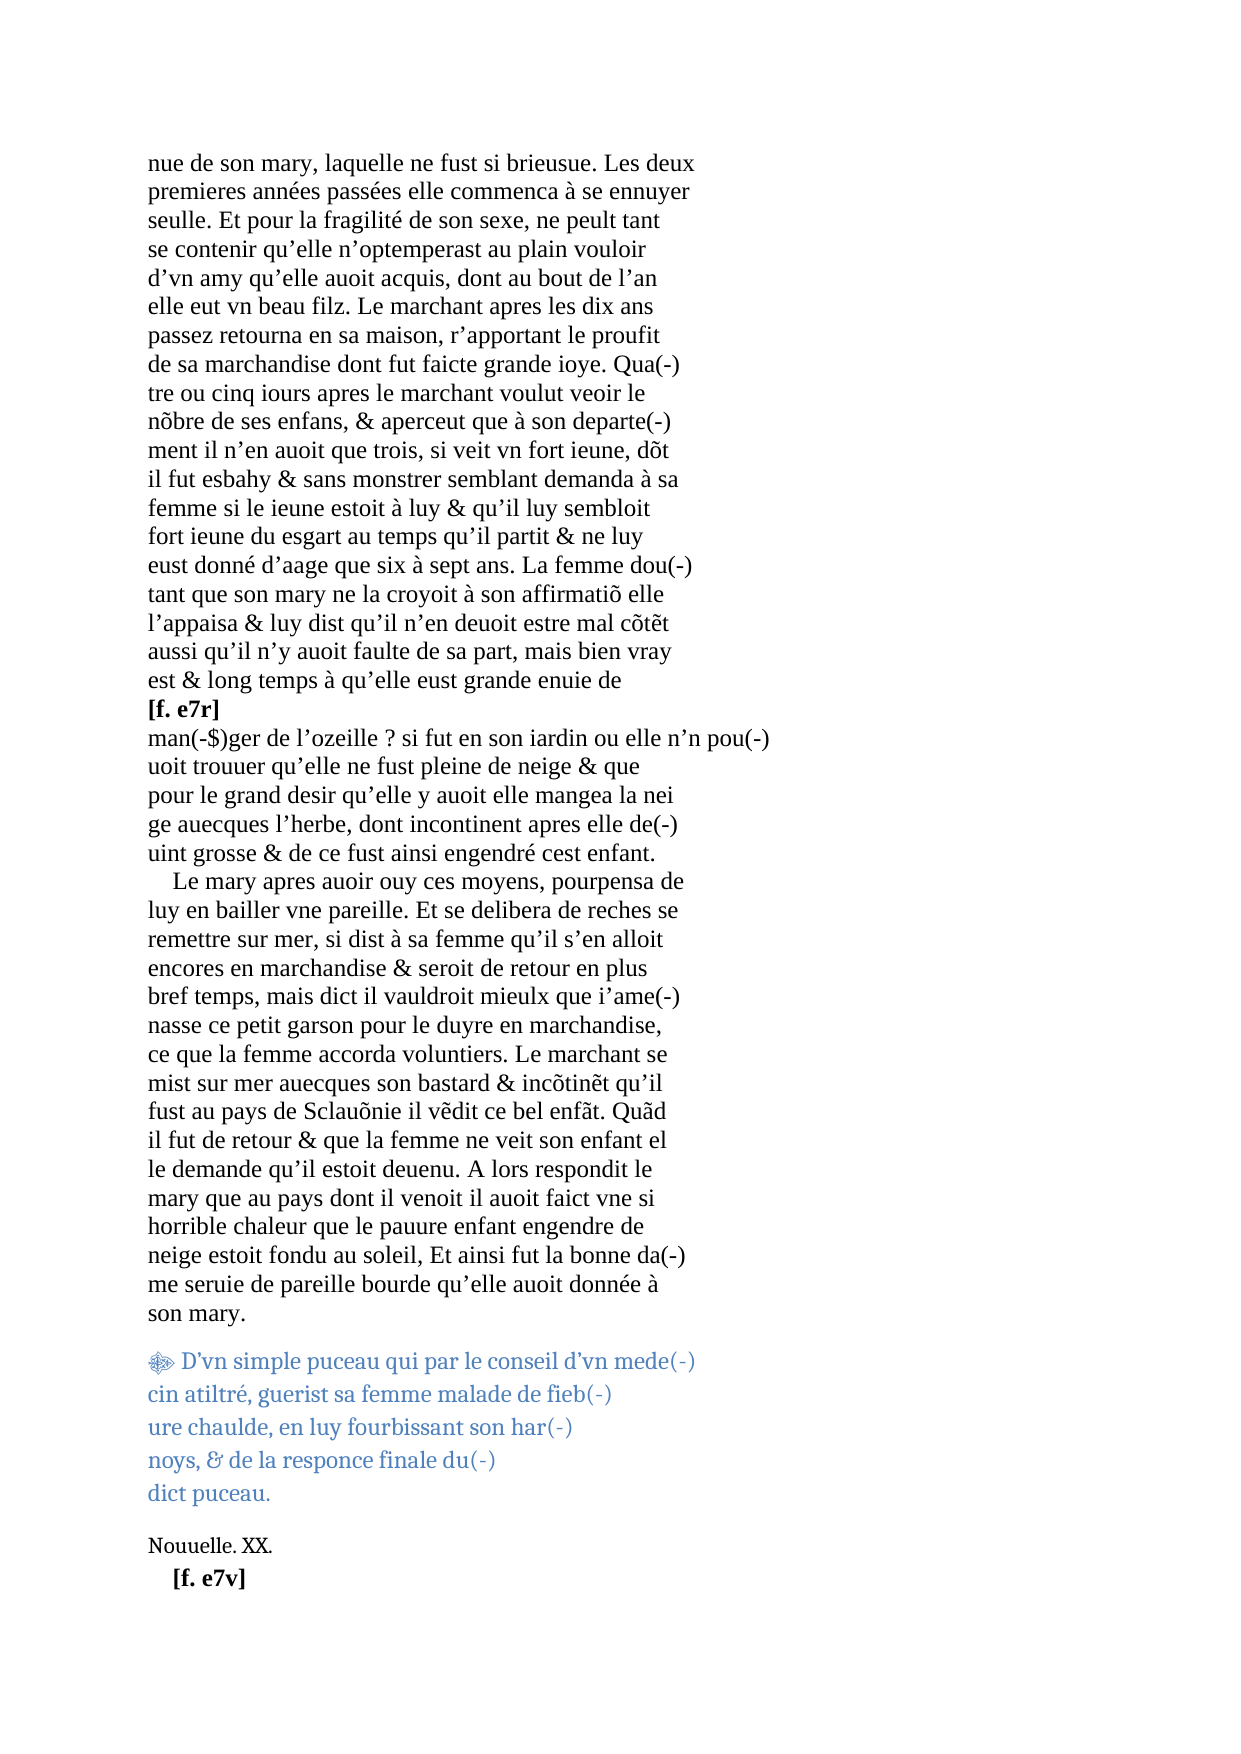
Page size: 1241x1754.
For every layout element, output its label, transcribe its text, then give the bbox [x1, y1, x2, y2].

subtitle ❧ D’vn simple puceau qui par le conseil d’vn mede(-) cin atiltré, guerist sa femme malade de fieb(-) ure chaulde, en luy fourbissant son har(-) noys, & de la responce finale du(-) dict puceau. [148, 1347, 1093, 1508]
text [f. e7v] [148, 1563, 1093, 1592]
text Le mary apres auoir ouy ces moyens, pourpensa de luy en bailler vne pareille. Et se delibera de reches se remettre sur mer, si dist à sa femme qu’il s’en alloit encores en marchandise & seroit de retour en plus bref temps, mais dict il vauldroit mieulx que i’ame(-) nasse ce petit garson pour le duyre en marchandise, ce que la femme accorda voluntiers. Le marchant se mist sur mer auecques son bastard & incõtinẽt qu’il fust au pays de Sclauõnie il vẽdit ce bel enfãt. Quãd il fut de retour & que la femme ne veit son enfant el le demande qu’il estoit deuenu. A lors respondit le mary que au pays dont il venoit il auoit faict vne si horrible chaleur que le pauure enfant engendre de neige estoit fondu au soleil, Et ainsi fut la bonne da(-) me seruie de pareille bourde qu’elle auoit donnée à son mary. [148, 866, 1093, 1326]
subtitle Nouuelle. XX. [148, 1533, 1093, 1559]
text nue de son mary, laquelle ne fust si brieusue. Les deux premieres années passées elle commenca à se ennuyer seulle. Et pour la fragilité de son sexe, ne peult tant se contenir qu’elle n’optemperast au plain vouloir d’vn amy qu’elle auoit acquis, dont au bout de l’an elle eut vn beau filz. Le marchant apres les dix ans passez retourna en sa maison, r’apportant le proufit de sa marchandise dont fut faicte grande ioye. Qua(-) tre ou cinq iours apres le marchant voulut veoir le nõbre de ses enfans, & aperceut que à son departe(-) ment il n’en auoit que trois, si veit vn fort ieune, dõt il fut esbahy & sans monstrer semblant demanda à sa femme si le ieune estoit à luy & qu’il luy sembloit fort ieune du esgart au temps qu’il partit & ne luy eust donné d’aage que six à sept ans. La femme dou(-) tant que son mary ne la croyoit à son affirmatiõ elle l’appaisa & luy dist qu’il n’en deuoit estre mal cõtẽt aussi qu’il n’y auoit faulte de sa part, mais bien vray est & long temps à qu’elle eust grande enuie de [f. e7r] man(-$)ger de l’ozeille ? si fut en son iardin ou elle n’n pou(-) uoit trouuer qu’elle ne fust pleine de neige & que pour le grand desir qu’elle y auoit elle mangea la nei ge auecques l’herbe, dont incontinent apres elle de(-) uint grosse & de ce fust ainsi engendré cest enfant. [148, 148, 1093, 866]
